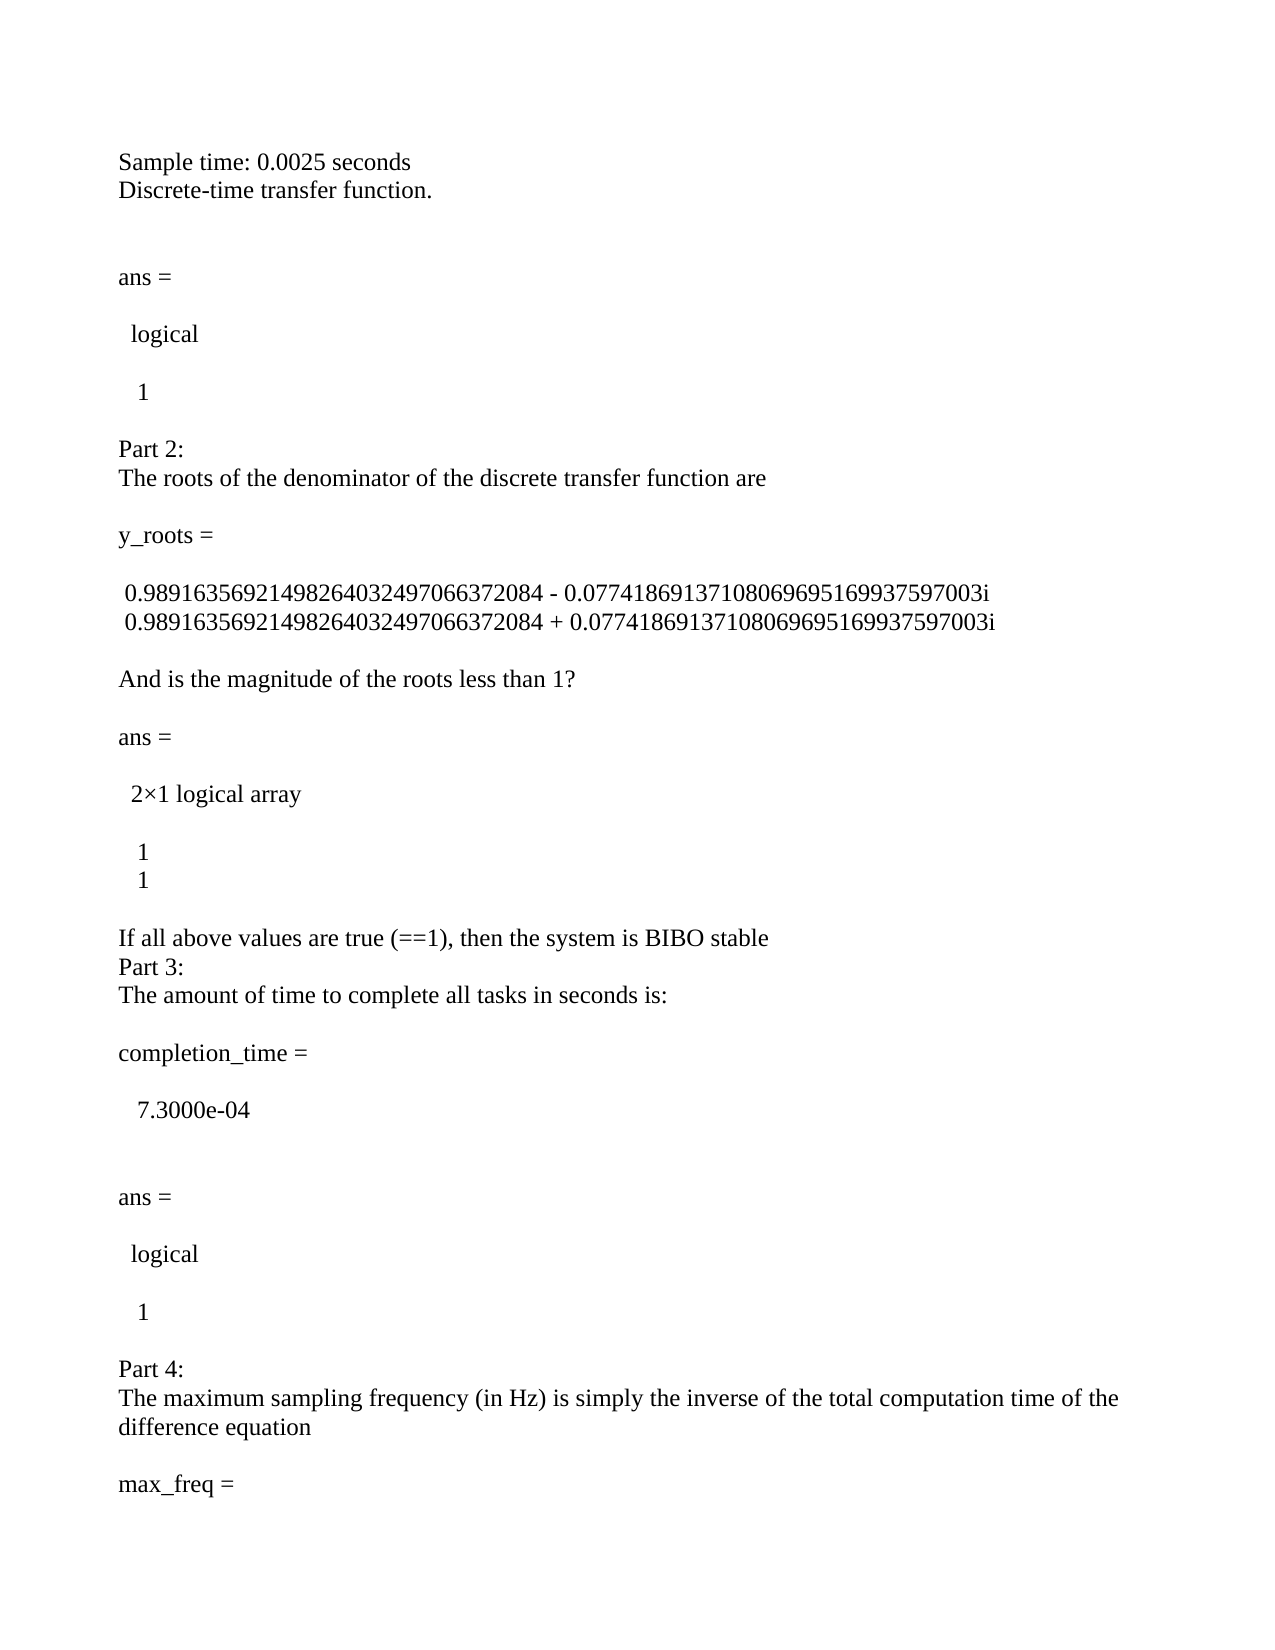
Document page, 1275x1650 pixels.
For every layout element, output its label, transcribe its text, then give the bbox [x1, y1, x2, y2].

text 0.98916356921498264032497066372084 + 0.07741869137108069695169937597003i [118, 607, 1157, 636]
text Sample time: 0.0025 seconds [118, 147, 1157, 176]
text 1 [118, 1297, 1157, 1326]
text Part 4: [118, 1354, 1157, 1383]
text completion_time = [118, 1038, 1157, 1067]
text The maximum sampling frequency (in Hz) is simply the inverse of the total computation time of the difference equation [118, 1383, 1157, 1441]
text 7.3000e-04 [118, 1096, 1157, 1124]
text And is the magnitude of the roots less than 1? [118, 664, 1157, 693]
text If all above values are true (==1), then the system is BIBO stable [118, 923, 1157, 952]
text 2×1 logical array [118, 779, 1157, 808]
text logical [118, 1239, 1157, 1268]
text Discrete-time transfer function. [118, 176, 1157, 204]
text 1 [118, 837, 1157, 866]
text ans = [118, 1182, 1157, 1211]
text Part 2: [118, 434, 1157, 463]
text y_roots = [118, 521, 1157, 549]
text 0.98916356921498264032497066372084 - 0.07741869137108069695169937597003i [118, 578, 1157, 607]
text logical [118, 319, 1157, 348]
text The roots of the denominator of the discrete transfer function are [118, 463, 1157, 492]
text 1 [118, 377, 1157, 406]
text 1 [118, 866, 1157, 894]
text max_freq = [118, 1469, 1157, 1498]
text ans = [118, 262, 1157, 291]
text Part 3: [118, 952, 1157, 981]
text ans = [118, 722, 1157, 751]
text The amount of time to complete all tasks in seconds is: [118, 981, 1157, 1009]
